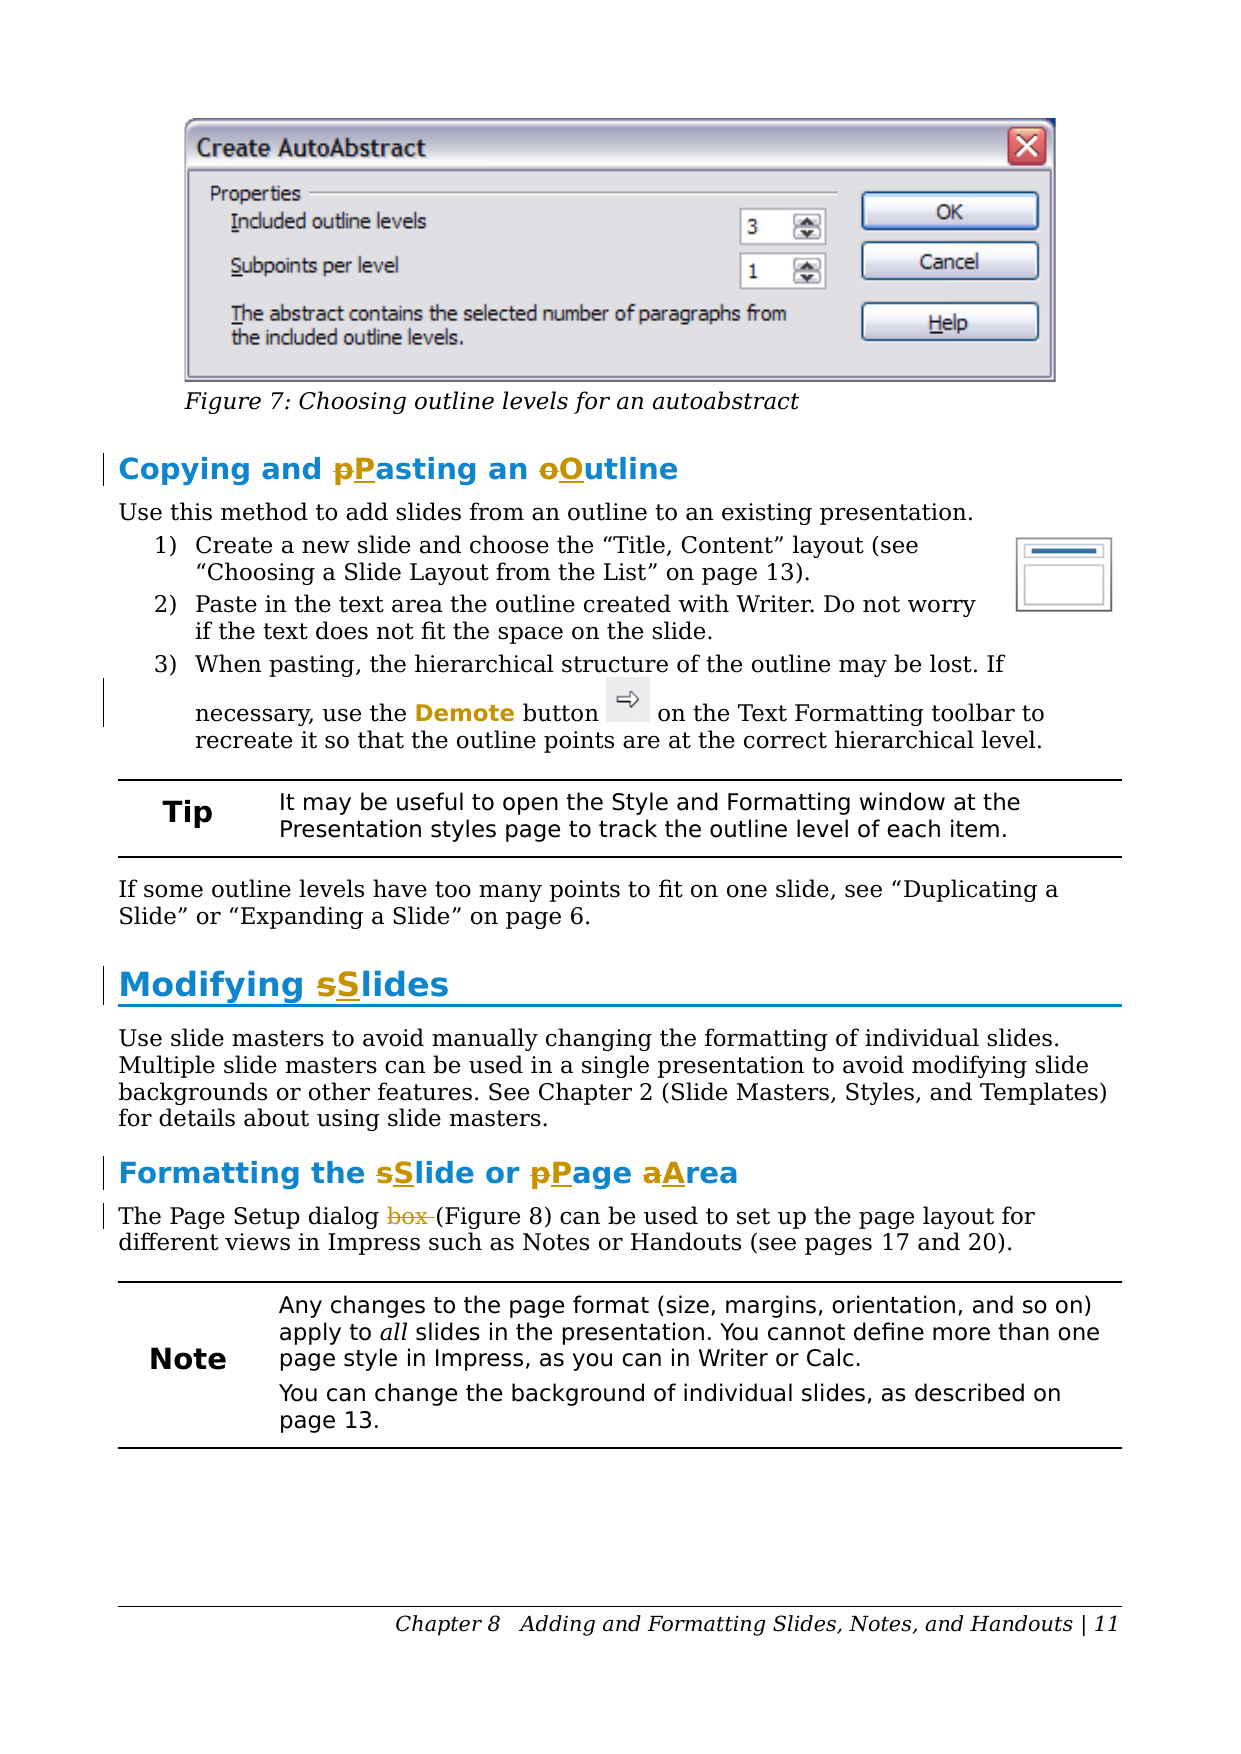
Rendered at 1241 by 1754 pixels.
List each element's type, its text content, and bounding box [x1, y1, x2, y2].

table_header Any changes to the page format (size, margins, orientation, and so on) apply to all slides in the presentation. You cannot define more than one page style in Impress, as you can in Writer or Calc. You can change the background of individual slides, as described on page 13. [258, 1283, 1122, 1447]
subtitle Modifying Slides [118, 966, 1122, 1004]
picture [1010, 530, 1117, 615]
list Use this method to add slides from an outline to an existing presentation. [118, 499, 1122, 526]
subtitle Copying and Pasting an Outline [118, 452, 1122, 486]
table_header Tip [118, 781, 257, 856]
list Paste in the text area the outline created with Writer. Do not worry if the text does not fit the space on the slide. [177, 592, 1122, 645]
text Figure 7: Choosing outline levels for an autoabstract [184, 388, 1056, 415]
text If some outline levels have too many points to fit on one slide, see “Duplicating a sSlide” or “Expanding a sSlide” on page 6. [118, 876, 1122, 929]
picture [606, 677, 650, 722]
text The Page Setup dialog (Figure 8) can be used to set up the page layout for different views in Impress such as Notes or Handouts (see pages 17 and 20). [118, 1203, 1122, 1256]
table_header Note [118, 1283, 257, 1447]
table_header It may be useful to open the Style and Formatting window at the Presentation styles page to track the outline level of each item. [258, 781, 1122, 856]
list Create a new slide and choose the “Title, Content” layout (see “Choosing a sSlide lLayout from the lList” on page 13). [177, 532, 1010, 585]
text Use slide masters to avoid manually changing the formatting of individual slides. Multiple slide masters can be used in a single presentation to avoid modifying slide backgrounds or other features. See Chapter 2 (Slide Masters, Styles, and Templates) for details about using slide masters. [118, 1026, 1122, 1132]
subtitle Formatting the Slide or Page Area [118, 1156, 1122, 1190]
picture [184, 118, 1056, 382]
list When pasting, the hierarchical structure of the outline may be lost. If necessary, use the Demote button on the Text Formatting toolbar to recreate it so that the outline points are at the correct hierarchical level. [177, 651, 1122, 754]
